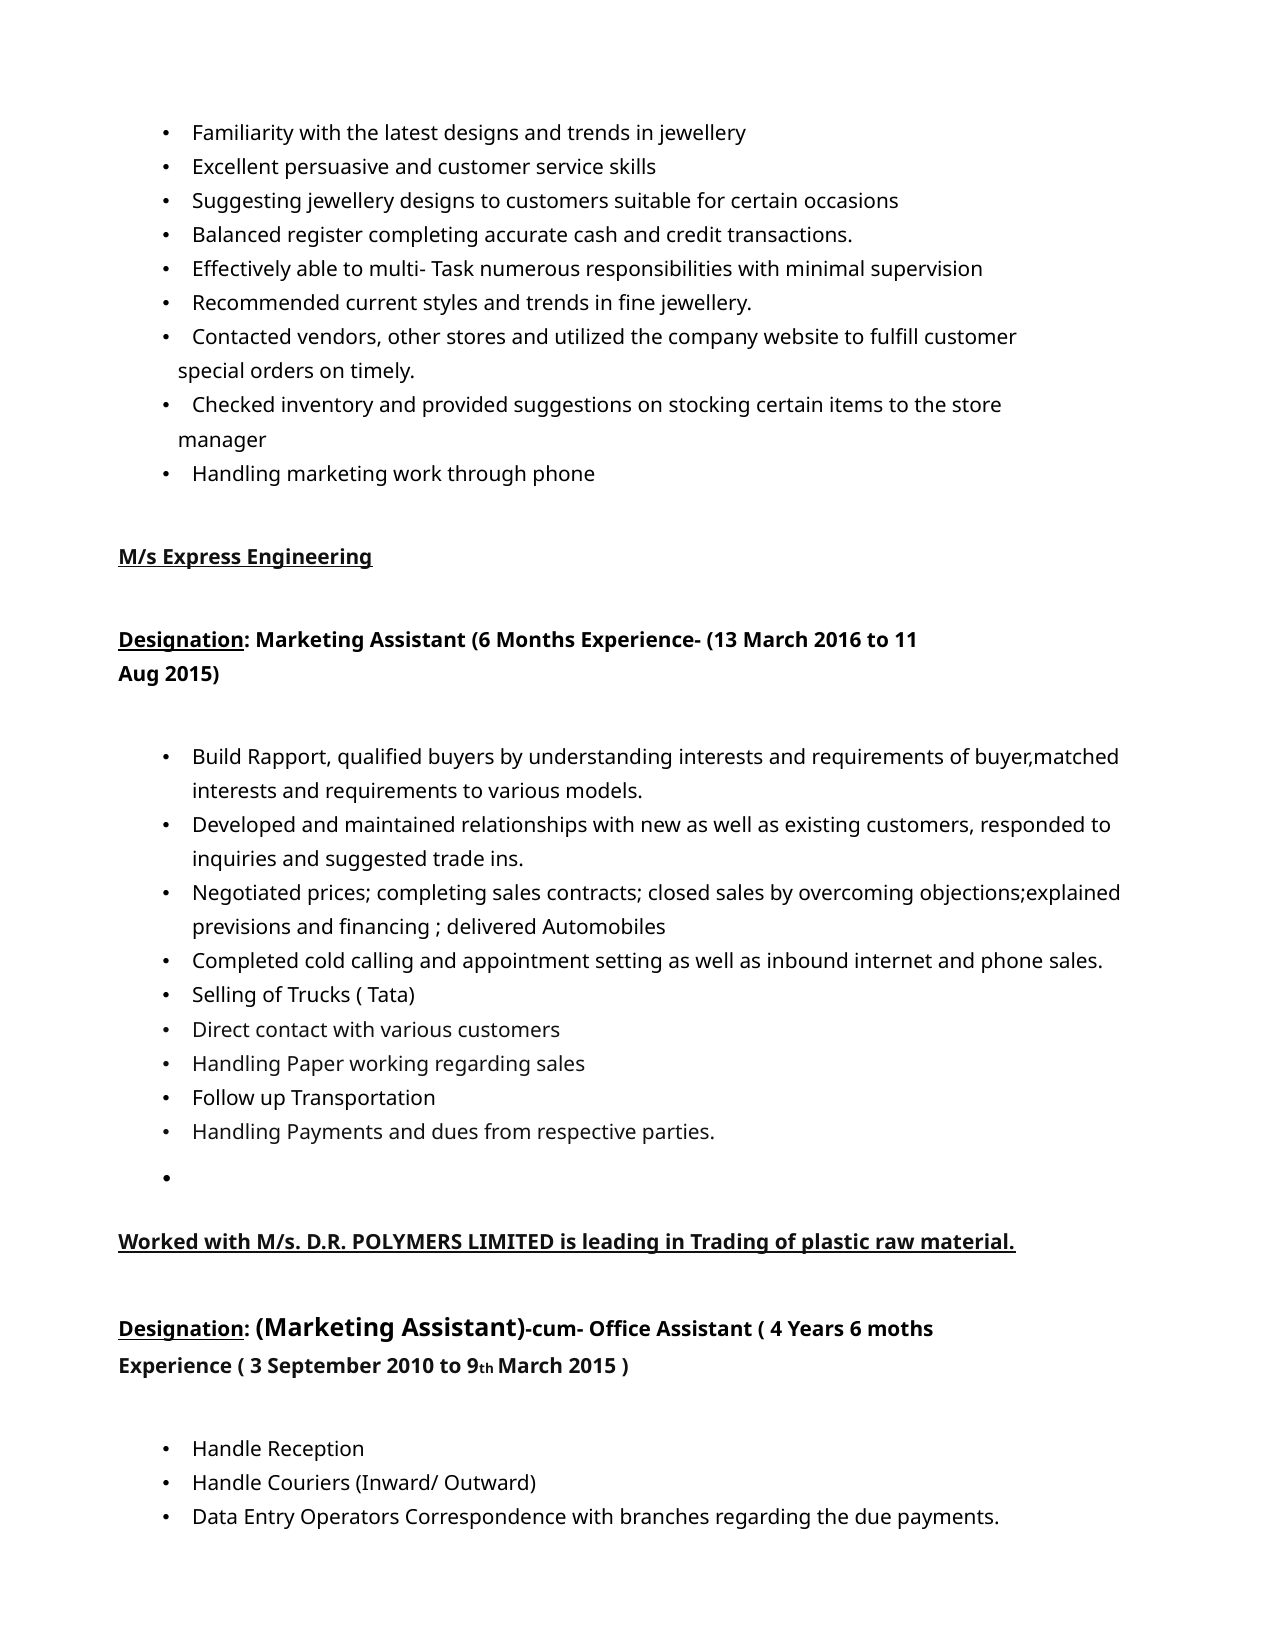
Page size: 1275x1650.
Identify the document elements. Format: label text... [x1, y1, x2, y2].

text Aug 2015) [118, 659, 1157, 687]
list Selling of Trucks ( Tata) [162, 981, 1157, 1009]
list Handling marketing work through phone [162, 459, 1157, 487]
text manager [118, 425, 1157, 453]
list Excellent persuasive and customer service skills [162, 152, 1157, 181]
list Negotiated prices; completing sales contracts; closed sales by overcoming objections;explained previsions and financing ; delivered Automobiles [162, 878, 1157, 941]
list Familiarity with the latest designs and trends in jewellery [162, 118, 1157, 147]
list Handling Paper working regarding sales [162, 1049, 1157, 1077]
text Worked with M/s. D.R. POLYMERS LIMITED is leading in Trading of plastic raw material. [118, 1227, 1157, 1255]
list Suggesting jewellery designs to customers suitable for certain occasions [162, 186, 1157, 215]
list Contacted vendors, other stores and utilized the company website to fulfill customer [162, 322, 1157, 351]
list Handling Payments and dues from respective parties. [162, 1117, 1157, 1145]
list Recommended current styles and trends in fine jewellery. [162, 288, 1157, 317]
list Data Entry Operators Correspondence with branches regarding the due payments. [162, 1502, 1157, 1531]
text Experience ( 3 September 2010 to 9th March 2015 ) [118, 1351, 1157, 1379]
text Designation: (Marketing Assistant)-cum- Office Assistant ( 4 Years 6 moths [118, 1310, 1157, 1344]
list Handle Reception [162, 1434, 1157, 1462]
list Developed and maintained relationships with new as well as existing customers, responded to inquiries and suggested trade ins. [162, 810, 1157, 873]
list Direct contact with various customers [162, 1015, 1157, 1043]
list Handle Couriers (Inward/ Outward) [162, 1468, 1157, 1497]
list Effectively able to multi- Task numerous responsibilities with minimal supervision [162, 254, 1157, 283]
list Completed cold calling and appointment setting as well as inbound internet and phone sales. [162, 947, 1157, 975]
list Build Rapport, qualified buyers by understanding interests and requirements of buyer,matched interests and requirements to various models. [162, 742, 1157, 805]
text special orders on timely. [118, 357, 1157, 385]
list Follow up Transportation [162, 1083, 1157, 1111]
text Designation: Marketing Assistant (6 Months Experience- (13 March 2016 to 11 [118, 625, 1157, 653]
list Checked inventory and provided suggestions on stocking certain items to the store [162, 391, 1157, 419]
list Balanced register completing accurate cash and credit transactions. [162, 220, 1157, 249]
text M/s Express Engineering [118, 542, 1157, 570]
